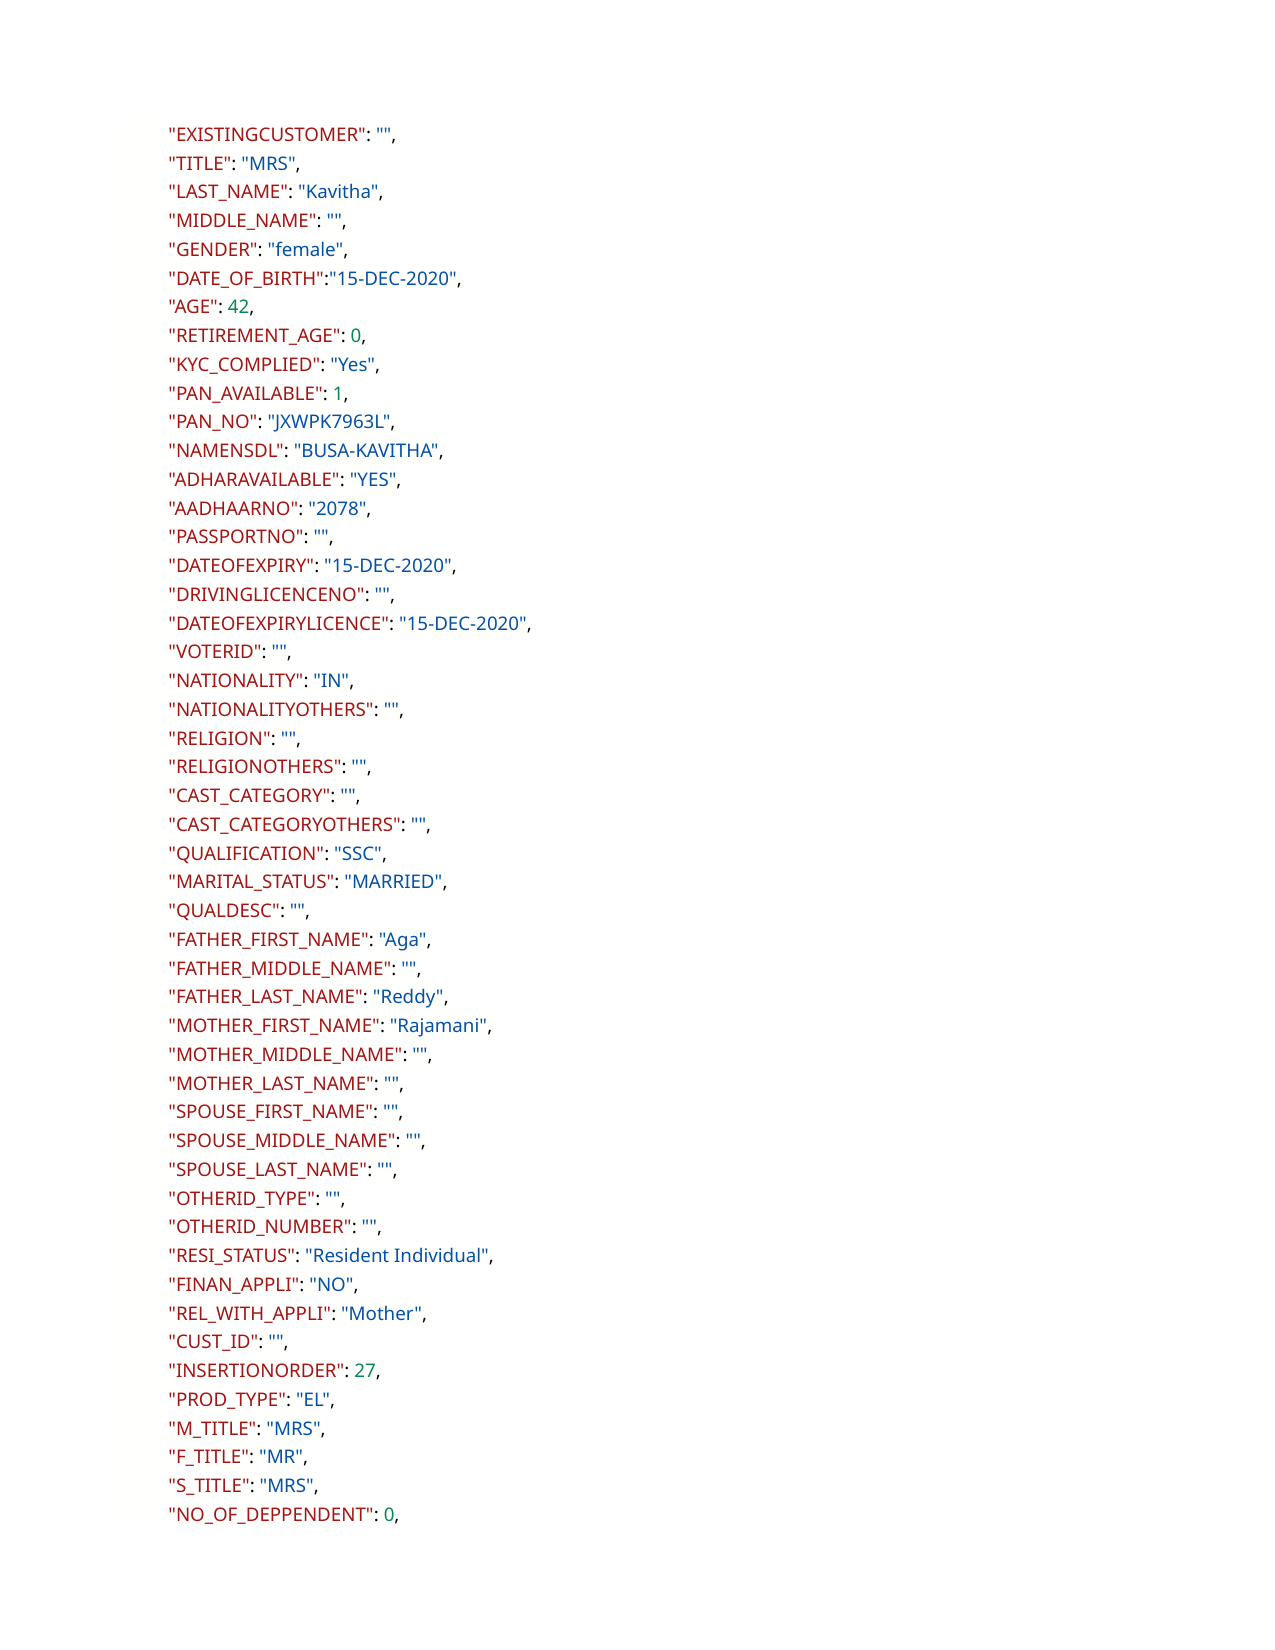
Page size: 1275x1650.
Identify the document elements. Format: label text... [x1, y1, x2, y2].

text "FATHER_FIRST_NAME": "Aga", [118, 923, 1157, 952]
text "DATEOFEXPIRY": "15-DEC-2020", [118, 549, 1157, 578]
text "CUST_ID": "", [118, 1326, 1157, 1354]
text "AADHAARNO": "2078", [118, 492, 1157, 521]
text "PAN_NO": "JXWPK7963L", [118, 406, 1157, 434]
text "MIDDLE_NAME": "", [118, 204, 1157, 233]
text "QUALDESC": "", [118, 894, 1157, 923]
text "PROD_TYPE": "EL", [118, 1383, 1157, 1412]
text "QUALIFICATION": "SSC", [118, 837, 1157, 866]
text "S_TITLE": "MRS", [118, 1469, 1157, 1498]
text "TITLE": "MRS", [118, 147, 1157, 176]
text "MOTHER_MIDDLE_NAME": "", [118, 1038, 1157, 1067]
text "SPOUSE_FIRST_NAME": "", [118, 1096, 1157, 1124]
text "FINAN_APPLI": "NO", [118, 1268, 1157, 1297]
text "OTHERID_NUMBER": "", [118, 1211, 1157, 1239]
text "CAST_CATEGORYOTHERS": "", [118, 808, 1157, 837]
text "DATE_OF_BIRTH":"15-DEC-2020", [118, 262, 1157, 291]
text "DATEOFEXPIRYLICENCE": "15-DEC-2020", [118, 607, 1157, 636]
text "RETIREMENT_AGE": 0, [118, 319, 1157, 348]
text "MOTHER_FIRST_NAME": "Rajamani", [118, 1009, 1157, 1038]
text "RESI_STATUS": "Resident Individual", [118, 1239, 1157, 1268]
text "GENDER": "female", [118, 233, 1157, 262]
text "REL_WITH_APPLI": "Mother", [118, 1297, 1157, 1326]
text "NATIONALITY": "IN", [118, 664, 1157, 693]
text "OTHERID_TYPE": "", [118, 1182, 1157, 1211]
text "PAN_AVAILABLE": 1, [118, 377, 1157, 406]
text "KYC_COMPLIED": "Yes", [118, 348, 1157, 377]
text "CAST_CATEGORY": "", [118, 779, 1157, 808]
text "MOTHER_LAST_NAME": "", [118, 1067, 1157, 1096]
text "M_TITLE": "MRS", [118, 1412, 1157, 1441]
text "DRIVINGLICENCENO": "", [118, 578, 1157, 607]
text "SPOUSE_LAST_NAME": "", [118, 1153, 1157, 1182]
text "LAST_NAME": "Kavitha", [118, 176, 1157, 204]
text "F_TITLE": "MR", [118, 1441, 1157, 1469]
text "FATHER_MIDDLE_NAME": "", [118, 952, 1157, 981]
text "NATIONALITYOTHERS": "", [118, 693, 1157, 722]
text "AGE": 42, [118, 291, 1157, 319]
text "VOTERID": "", [118, 636, 1157, 664]
text "RELIGIONOTHERS": "", [118, 751, 1157, 779]
text "RELIGION": "", [118, 722, 1157, 751]
text "NAMENSDL": "BUSA-KAVITHA", [118, 434, 1157, 463]
text "INSERTIONORDER": 27, [118, 1354, 1157, 1383]
text "FATHER_LAST_NAME": "Reddy", [118, 981, 1157, 1009]
text "ADHARAVAILABLE": "YES", [118, 463, 1157, 492]
text "NO_OF_DEPPENDENT": 0, [118, 1498, 1157, 1527]
text "EXISTINGCUSTOMER": "", [118, 118, 1157, 147]
text "MARITAL_STATUS": "MARRIED", [118, 866, 1157, 894]
text "SPOUSE_MIDDLE_NAME": "", [118, 1124, 1157, 1153]
text "PASSPORTNO": "", [118, 521, 1157, 549]
